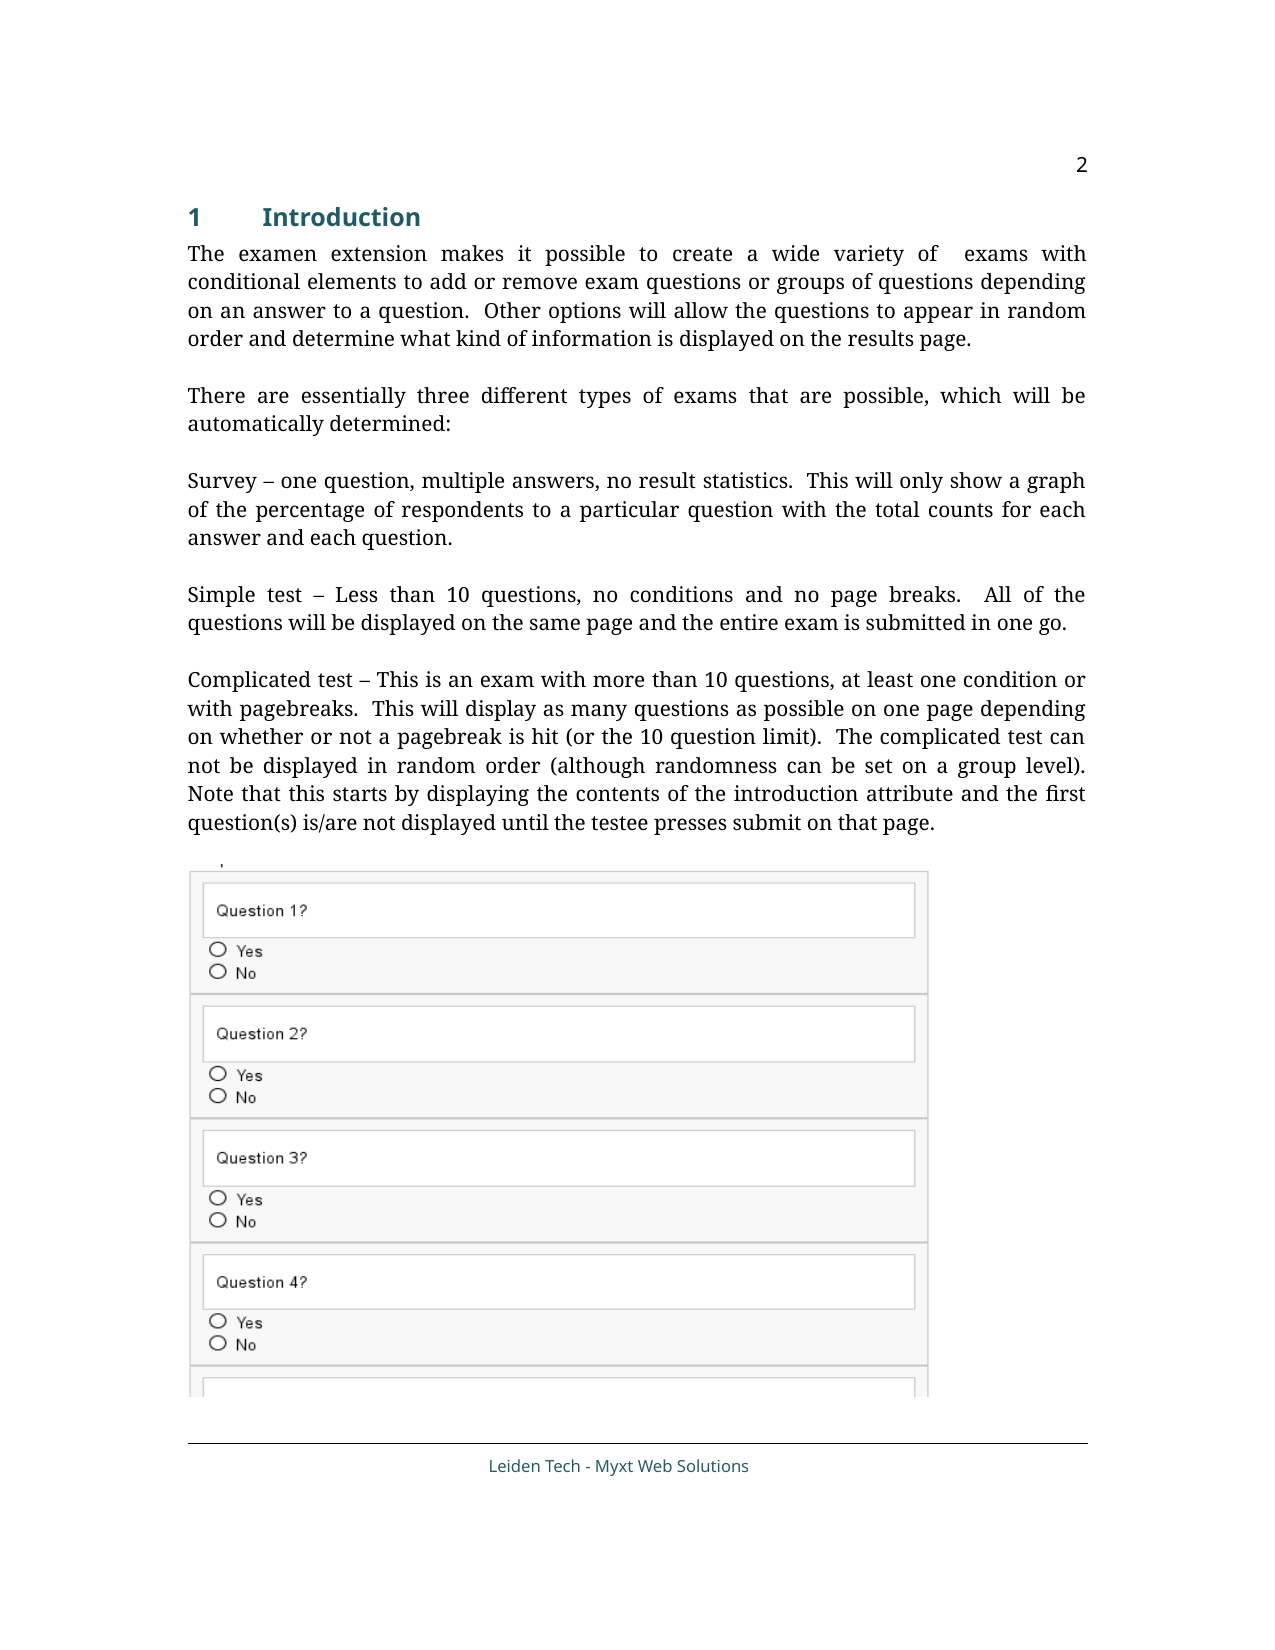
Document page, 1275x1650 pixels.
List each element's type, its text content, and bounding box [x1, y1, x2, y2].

subtitle 1 Introduction [187, 203, 1087, 233]
text Survey – one question, multiple answers, no result statistics. This will only show a graph of the percentage of respondents to a particular question with the total counts for each answer and each question. [187, 466, 1087, 552]
text The examen extension makes it possible to create a wide variety of exams with conditional elements to add or remove exam questions or groups of questions depending on an answer to a question. Other options will allow the questions to appear in random order and determine what kind of information is displayed on the results page. [187, 239, 1087, 353]
picture [187, 864, 934, 1397]
text Complicated test – This is an exam with more than 10 questions, at least one condition or with pagebreaks. This will display as many questions as possible on one page depending on whether or not a pagebreak is hit (or the 10 question limit). The complicated test can not be displayed in random order (although randomness can be set on a group level). Note that this starts by displaying the contents of the introduction attribute and the first question(s) is/are not displayed until the testee presses submit on that page. [187, 665, 1087, 836]
text There are essentially three different types of exams that are possible, which will be automatically determined: [187, 381, 1087, 438]
text Simple test – Less than 10 questions, no conditions and no page breaks. All of the questions will be displayed on the same page and the entire exam is submitted in one go. [187, 580, 1087, 637]
